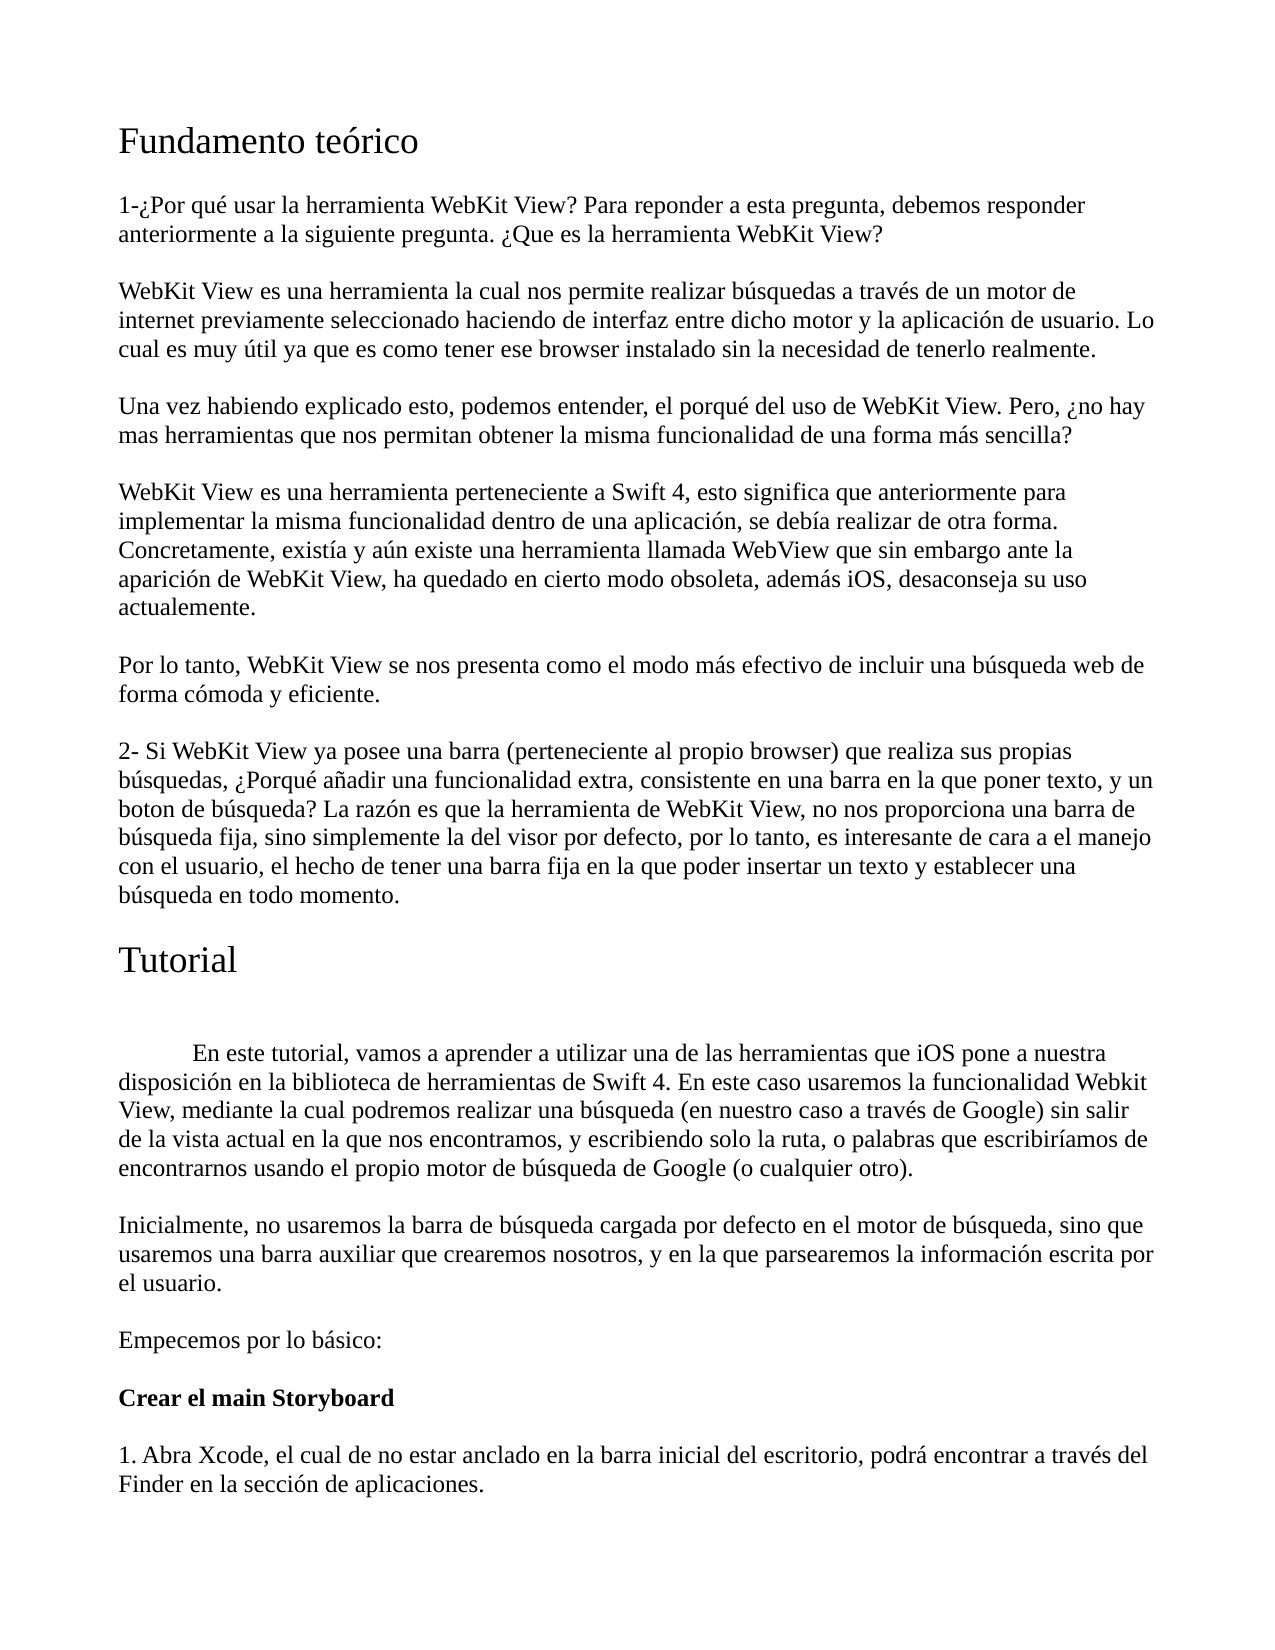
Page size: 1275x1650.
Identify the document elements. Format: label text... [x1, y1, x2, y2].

text En este tutorial, vamos a aprender a utilizar una de las herramientas que iOS pone a nuestra disposición en la biblioteca de herramientas de Swift 4. En este caso usaremos la funcionalidad Webkit View, mediante la cual podremos realizar una búsqueda (en nuestro caso a través de Google) sin salir de la vista actual en la que nos encontramos, y escribiendo solo la ruta, o palabras que escribiríamos de encontrarnos usando el propio motor de búsqueda de Google (o cualquier otro). [118, 1038, 1157, 1182]
text 2- Si WebKit View ya posee una barra (perteneciente al propio browser) que realiza sus propias búsquedas, ¿Porqué añadir una funcionalidad extra, consistente en una barra en la que poner texto, y un boton de búsqueda? La razón es que la herramienta de WebKit View, no nos proporciona una barra de búsqueda fija, sino simplemente la del visor por defecto, por lo tanto, es interesante de cara a el manejo con el usuario, el hecho de tener una barra fija en la que poder insertar un texto y establecer una búsqueda en todo momento. [118, 736, 1157, 909]
text Empecemos por lo básico: [118, 1326, 1157, 1354]
text WebKit View es una herramienta la cual nos permite realizar búsquedas a través de un motor de internet previamente seleccionado haciendo de interfaz entre dicho motor y la aplicación de usuario. Lo cual es muy útil ya que es como tener ese browser instalado sin la necesidad de tenerlo realmente. [118, 276, 1157, 362]
text Fundamento teórico [118, 118, 1157, 161]
text 1-¿Por qué usar la herramienta WebKit View? Para reponder a esta pregunta, debemos responder anteriormente a la siguiente pregunta. ¿Que es la herramienta WebKit View? [118, 190, 1157, 247]
text Una vez habiendo explicado esto, podemos entender, el porqué del uso de WebKit View. Pero, ¿no hay mas herramientas que nos permitan obtener la misma funcionalidad de una forma más sencilla? [118, 391, 1157, 449]
text Por lo tanto, WebKit View se nos presenta como el modo más efectivo de incluir una búsqueda web de forma cómoda y eficiente. [118, 650, 1157, 707]
text WebKit View es una herramienta perteneciente a Swift 4, esto significa que anteriormente para implementar la misma funcionalidad dentro de una aplicación, se debía realizar de otra forma. Concretamente, existía y aún existe una herramienta llamada WebView que sin embargo ante la aparición de WebKit View, ha quedado en cierto modo obsoleta, además iOS, desaconseja su uso actualemente. [118, 477, 1157, 621]
text 1. Abra Xcode, el cual de no estar anclado en la barra inicial del escritorio, podrá encontrar a través del Finder en la sección de aplicaciones. [118, 1441, 1157, 1498]
text Tutorial [118, 937, 1157, 981]
text Inicialmente, no usaremos la barra de búsqueda cargada por defecto en el motor de búsqueda, sino que usaremos una barra auxiliar que crearemos nosotros, y en la que parsearemos la información escrita por el usuario. [118, 1211, 1157, 1297]
text Crear el main Storyboard [118, 1383, 1157, 1412]
